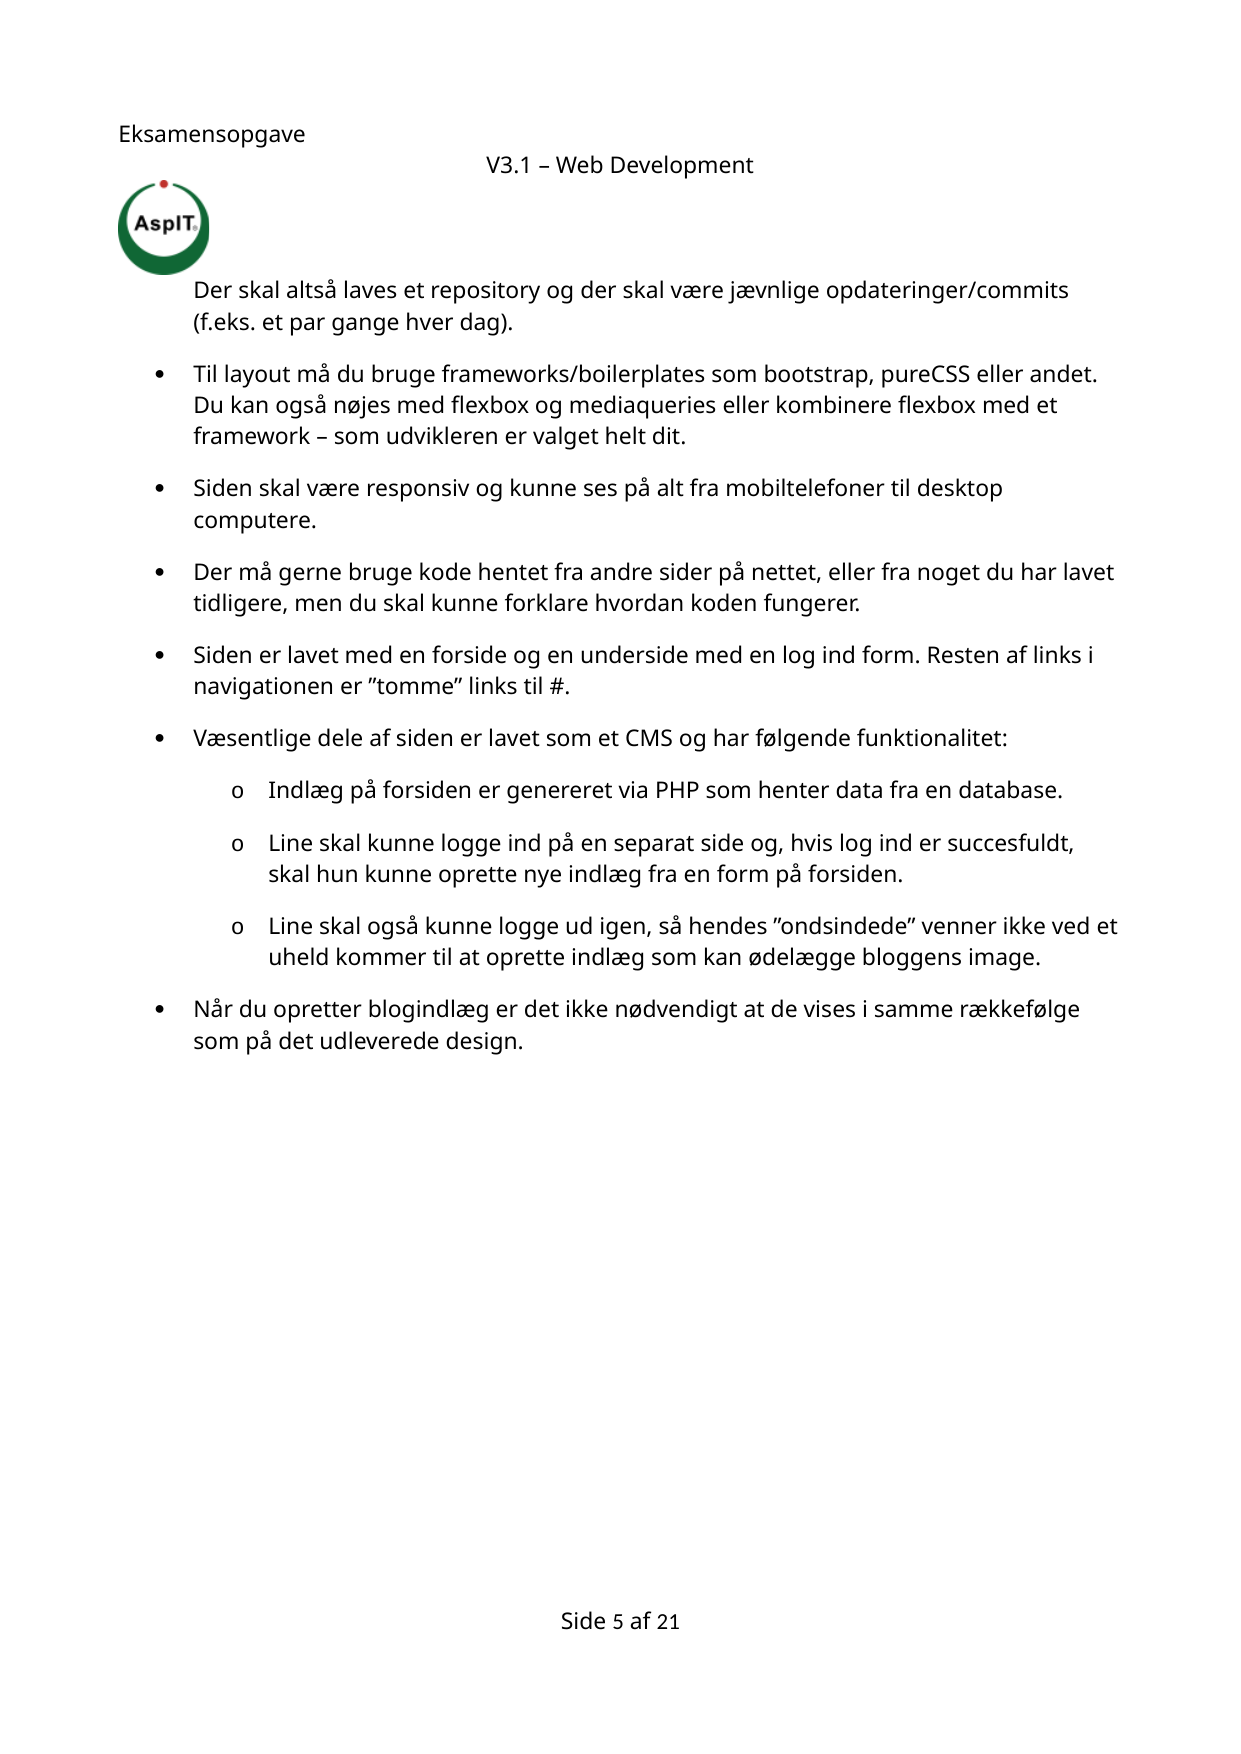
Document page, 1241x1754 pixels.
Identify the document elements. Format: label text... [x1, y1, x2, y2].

list Indlæg på forsiden er genereret via PHP som henter data fra en database. [231, 774, 1122, 806]
list Til layout må du bruge frameworks/boilerplates som bootstrap, pureCSS eller andet. Du kan også nøjes med flexbox og mediaqueries eller kombinere flexbox med et framework – som udvikleren er valget helt dit. [156, 358, 1122, 451]
list Siden skal være responsiv og kunne ses på alt fra mobiltelefoner til desktop computere. [156, 472, 1122, 535]
list Der må gerne bruge kode hentet fra andre sider på nettet, eller fra noget du har lavet tidligere, men du skal kunne forklare hvordan koden fungerer. [156, 556, 1122, 618]
list Væsentlige dele af siden er lavet som et CMS og har følgende funktionalitet: [156, 722, 1122, 753]
list Der skal altså laves et repository og der skal være jævnlige opdateringer/commits (f.eks. et par gange hver dag). [156, 274, 1122, 337]
list Når du opretter blogindlæg er det ikke nødvendigt at de vises i samme rækkefølge som på det udleverede design. [156, 993, 1122, 1056]
list Line skal også kunne logge ud igen, så hendes ”ondsindede” venner ikke ved et uheld kommer til at oprette indlæg som kan ødelægge bloggens image. [231, 910, 1122, 973]
list Line skal kunne logge ind på en separat side og, hvis log ind er succesfuldt, skal hun kunne oprette nye indlæg fra en form på forsiden. [231, 827, 1122, 889]
list Siden er lavet med en forside og en underside med en log ind form. Resten af links i navigationen er ”tomme” links til #. [156, 639, 1122, 701]
